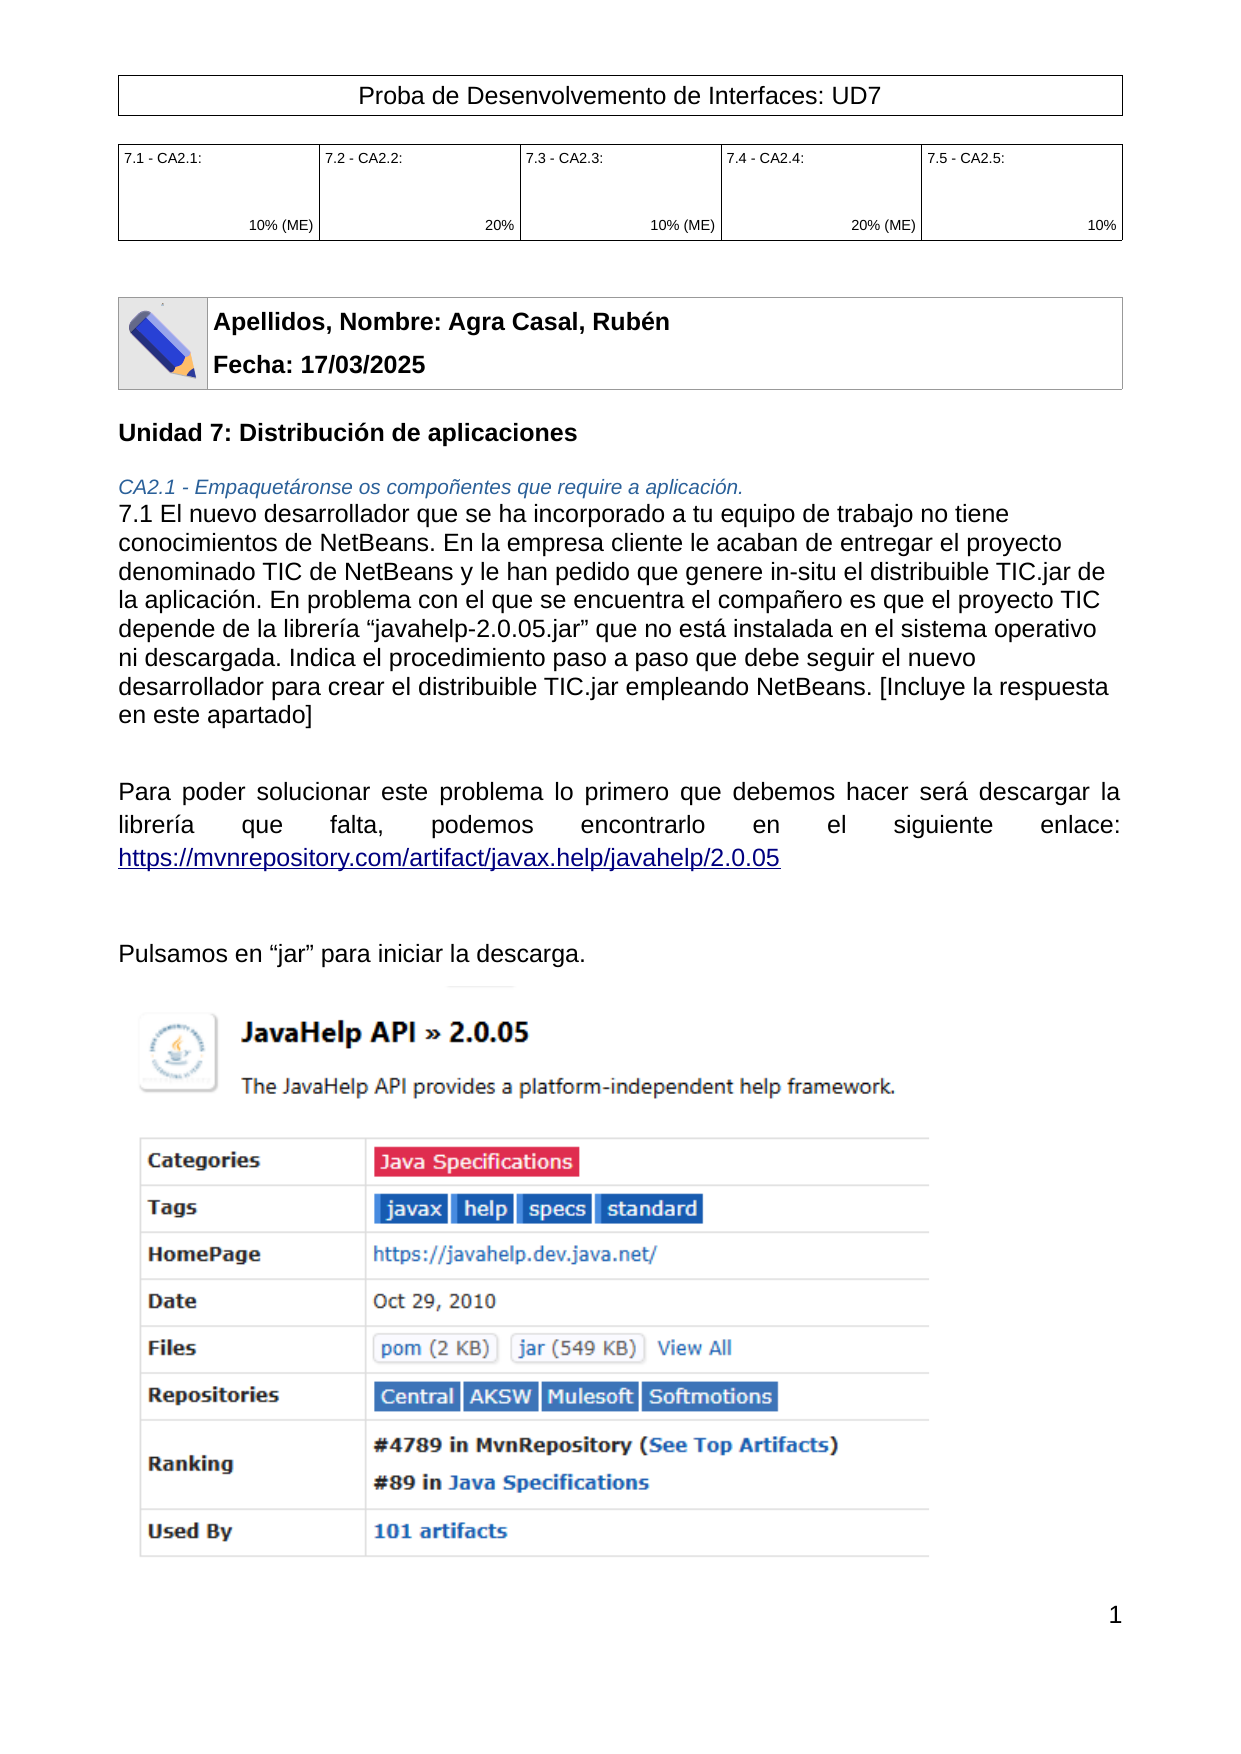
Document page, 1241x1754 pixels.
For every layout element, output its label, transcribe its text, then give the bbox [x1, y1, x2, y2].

table_header 7.4 - CA2.4: 20% (ME) [722, 145, 921, 239]
text Pulsamos en “jar” para iniciar la descarga. [118, 938, 1122, 967]
text 7.1 El nuevo desarrollador que se ha incorporado a tu equipo de trabajo no tiene conocimientos de NetBeans. En la empresa cliente le acaban de entregar el proyecto denominado TIC de NetBeans y le han pedido que genere in-situ el distribuible TIC.jar de la aplicación. En problema con el que se encuentra el compañero es que el proyecto TIC depende de la librería “javahelp-2.0.05.jar” que no está instalada en el sistema operativo ni descargada. Indica el procedimiento paso a paso que debe seguir el nuevo desarrollador para crear el distribuible TIC.jar empleando NetBeans. [Incluye la respuesta en este apartado] [118, 499, 1122, 729]
table_header 7.3 - CA2.3: 10% (ME) [521, 145, 721, 239]
text Para poder solucionar este problema lo primero que debemos hacer será descargar la librería que falta, podemos encontrarlo en el siguiente enlace: https://mvnrepository.com/artifact/javax.help/javahelp/2.0.05 [118, 777, 1122, 872]
table_header 7.2 - CA2.2: 20% [320, 145, 520, 239]
text CA2.1 - Empaquetáronse os compoñentes que require a aplicación. [118, 475, 1122, 499]
table_header 7.5 - CA2.5: 10% [922, 145, 1122, 239]
table_header Apellidos, Nombre: Agra Casal, Rubén Fecha: 17/03/2025 [208, 298, 1122, 389]
picture [118, 986, 930, 1565]
text Unidad 7: Distribución de aplicaciones [118, 418, 1122, 446]
table_header [119, 298, 207, 389]
table_header 7.1 - CA2.1: 10% (ME) [119, 145, 319, 239]
